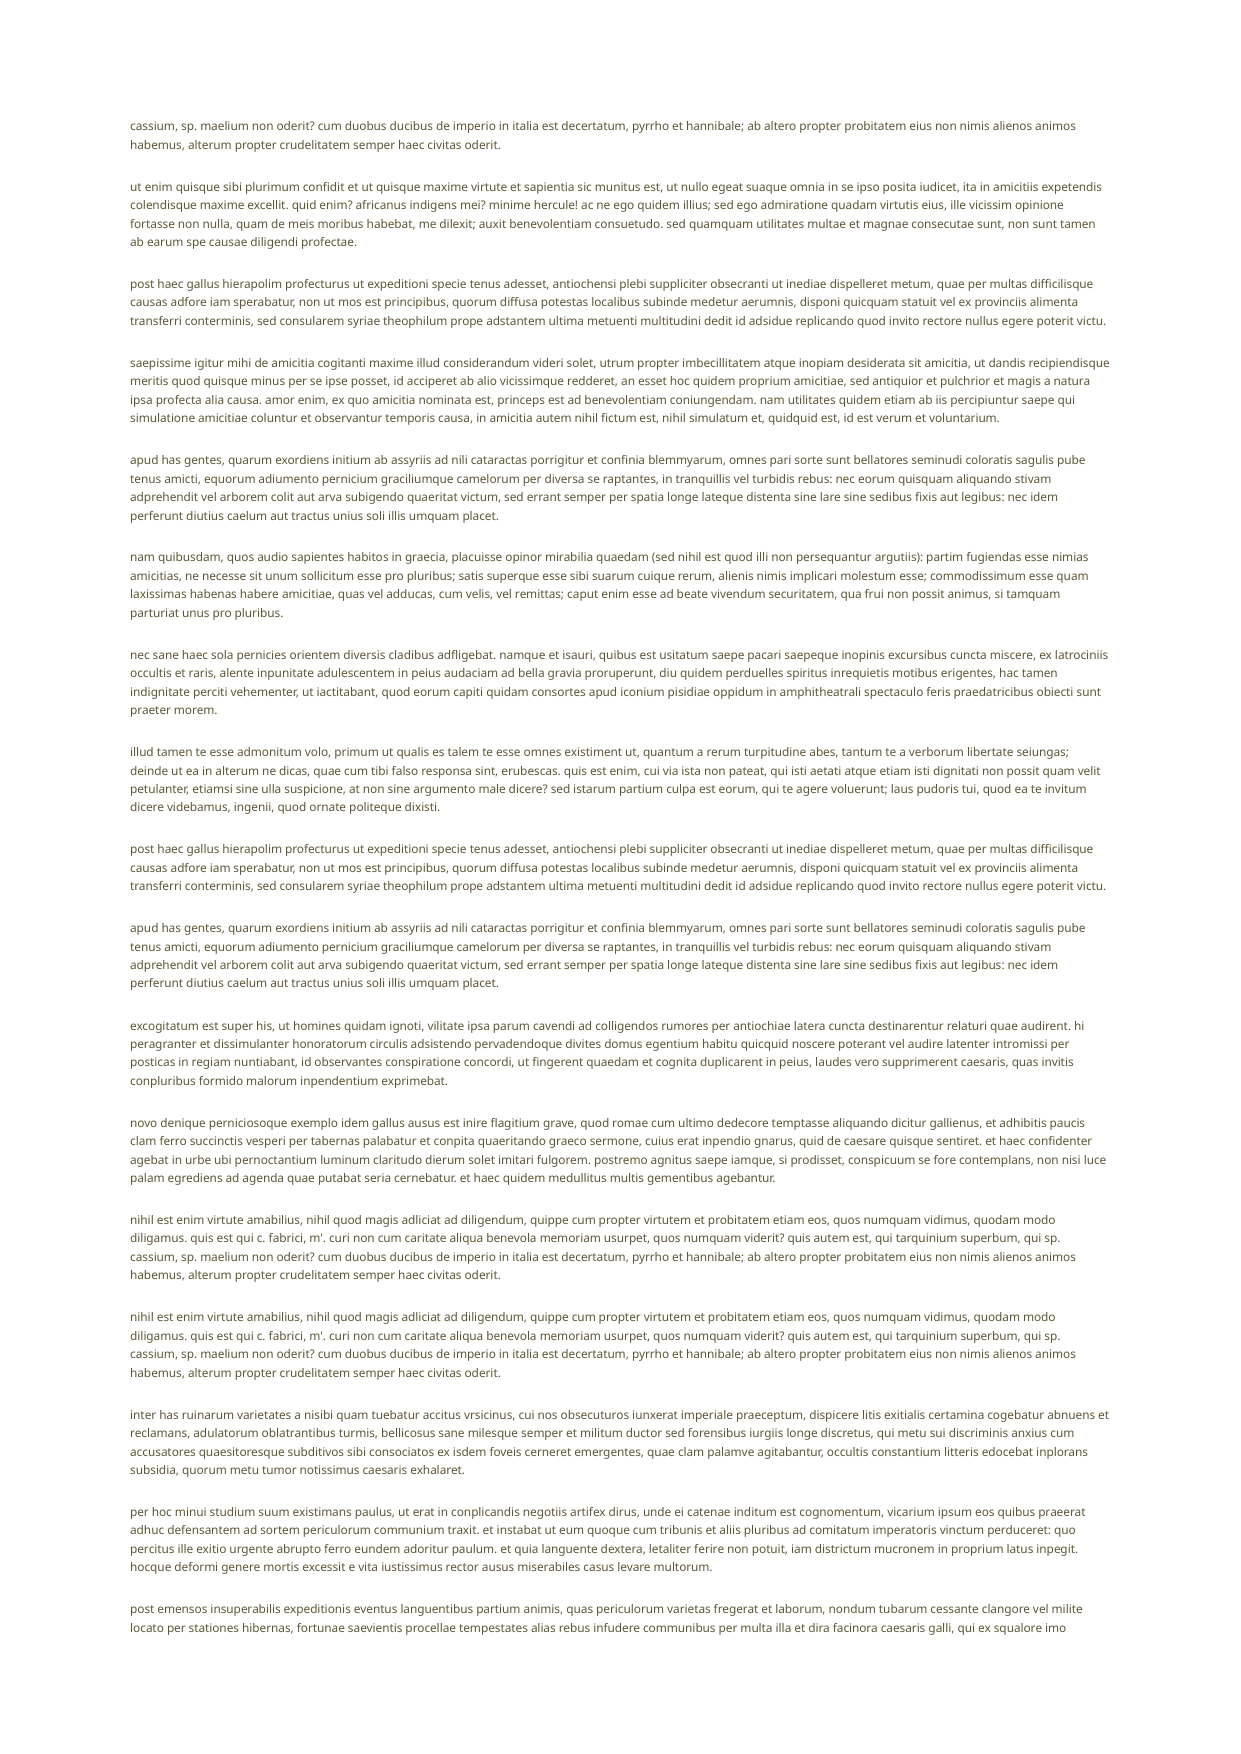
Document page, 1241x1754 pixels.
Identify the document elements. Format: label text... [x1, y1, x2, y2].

text post emensos insuperabilis expeditionis eventus languentibus partium animis, quas periculorum varietas fregerat et laborum, nondum tubarum cessante clangore vel milite locato per stationes hibernas, fortunae saevientis procellae tempestates alias rebus infudere communibus per multa illa et dira facinora caesaris galli, qui ex squalore imo [130, 1601, 1110, 1636]
text novo denique perniciosoque exemplo idem gallus ausus est inire flagitium grave, quod romae cum ultimo dedecore temptasse aliquando dicitur gallienus, et adhibitis paucis clam ferro succinctis vesperi per tabernas palabatur et conpita quaeritando graeco sermone, cuius erat inpendio gnarus, quid de caesare quisque sentiret. et haec confidenter agebat in urbe ubi pernoctantium luminum claritudo dierum solet imitari fulgorem. postremo agnitus saepe iamque, si prodisset, conspicuum se fore contemplans, non nisi luce palam egrediens ad agenda quae putabat seria cernebatur. et haec quidem medullitus multis gementibus agebantur. [130, 1114, 1110, 1186]
text apud has gentes, quarum exordiens initium ab assyriis ad nili cataractas porrigitur et confinia blemmyarum, omnes pari sorte sunt bellatores seminudi coloratis sagulis pube tenus amicti, equorum adiumento pernicium graciliumque camelorum per diversa se raptantes, in tranquillis vel turbidis rebus: nec eorum quisquam aliquando stivam adprehendit vel arborem colit aut arva subigendo quaeritat victum, sed errant semper per spatia longe lateque distenta sine lare sine sedibus fixis aut legibus: nec idem perferunt diutius caelum aut tractus unius soli illis umquam placet. [130, 920, 1110, 991]
text nam quibusdam, quos audio sapientes habitos in graecia, placuisse opinor mirabilia quaedam (sed nihil est quod illi non persequantur argutiis): partim fugiendas esse nimias amicitias, ne necesse sit unum sollicitum esse pro pluribus; satis superque esse sibi suarum cuique rerum, alienis nimis implicari molestum esse; commodissimum esse quam laxissimas habenas habere amicitiae, quas vel adducas, cum velis, vel remittas; caput enim esse ad beate vivendum securitatem, qua frui non possit animus, si tamquam parturiat unus pro pluribus. [130, 549, 1110, 621]
text saepissime igitur mihi de amicitia cogitanti maxime illud considerandum videri solet, utrum propter imbecillitatem atque inopiam desiderata sit amicitia, ut dandis recipiendisque meritis quod quisque minus per se ipse posset, id acciperet ab alio vicissimque redderet, an esset hoc quidem proprium amicitiae, sed antiquior et pulchrior et magis a natura ipsa profecta alia causa. amor enim, ex quo amicitia nominata est, princeps est ad benevolentiam coniungendam. nam utilitates quidem etiam ab iis percipiuntur saepe qui simulatione amicitiae coluntur et observantur temporis causa, in amicitia autem nihil fictum est, nihil simulatum et, quidquid est, id est verum et voluntarium. [130, 355, 1110, 426]
text nec sane haec sola pernicies orientem diversis cladibus adfligebat. namque et isauri, quibus est usitatum saepe pacari saepeque inopinis excursibus cuncta miscere, ex latrociniis occultis et raris, alente inpunitate adulescentem in peius audaciam ad bella gravia proruperunt, diu quidem perduelles spiritus inrequietis motibus erigentes, hac tamen indignitate perciti vehementer, ut iactitabant, quod eorum capiti quidam consortes apud iconium pisidiae oppidum in amphitheatrali spectaculo feris praedatricibus obiecti sunt praeter morem. [130, 647, 1110, 718]
text nihil est enim virtute amabilius, nihil quod magis adliciat ad diligendum, quippe cum propter virtutem et probitatem etiam eos, quos numquam vidimus, quodam modo diligamus. quis est qui c. fabrici, m'. curi non cum caritate aliqua benevola memoriam usurpet, quos numquam viderit? quis autem est, qui tarquinium superbum, qui sp. cassium, sp. maelium non oderit? cum duobus ducibus de imperio in italia est decertatum, pyrrho et hannibale; ab altero propter probitatem eius non nimis alienos animos habemus, alterum propter crudelitatem semper haec civitas oderit. [130, 1212, 1110, 1283]
text excogitatum est super his, ut homines quidam ignoti, vilitate ipsa parum cavendi ad colligendos rumores per antiochiae latera cuncta destinarentur relaturi quae audirent. hi peragranter et dissimulanter honoratorum circulis adsistendo pervadendoque divites domus egentium habitu quicquid noscere poterant vel audire latenter intromissi per posticas in regiam nuntiabant, id observantes conspiratione concordi, ut fingerent quaedam et cognita duplicarent in peius, laudes vero supprimerent caesaris, quas invitis conpluribus formido malorum inpendentium exprimebat. [130, 1017, 1110, 1089]
text ut enim quisque sibi plurimum confidit et ut quisque maxime virtute et sapientia sic munitus est, ut nullo egeat suaque omnia in se ipso posita iudicet, ita in amicitiis expetendis colendisque maxime excellit. quid enim? africanus indigens mei? minime hercule! ac ne ego quidem illius; sed ego admiratione quadam virtutis eius, ille vicissim opinione fortasse non nulla, quam de meis moribus habebat, me dilexit; auxit benevolentiam consuetudo. sed quamquam utilitates multae et magnae consecutae sunt, non sunt tamen ab earum spe causae diligendi profectae. [130, 178, 1110, 250]
text post haec gallus hierapolim profecturus ut expeditioni specie tenus adesset, antiochensi plebi suppliciter obsecranti ut inediae dispelleret metum, quae per multas difficilisque causas adfore iam sperabatur, non ut mos est principibus, quorum diffusa potestas localibus subinde medetur aerumnis, disponi quicquam statuit vel ex provinciis alimenta transferri conterminis, sed consularem syriae theophilum prope adstantem ultima metuenti multitudini dedit id adsidue replicando quod invito rectore nullus egere poterit victu. [130, 276, 1110, 329]
text nihil est enim virtute amabilius, nihil quod magis adliciat ad diligendum, quippe cum propter virtutem et probitatem etiam eos, quos numquam vidimus, quodam modo diligamus. quis est qui c. fabrici, m'. curi non cum caritate aliqua benevola memoriam usurpet, quos numquam viderit? quis autem est, qui tarquinium superbum, qui sp. cassium, sp. maelium non oderit? cum duobus ducibus de imperio in italia est decertatum, pyrrho et hannibale; ab altero propter probitatem eius non nimis alienos animos habemus, alterum propter crudelitatem semper haec civitas oderit. [130, 1309, 1110, 1381]
text post haec gallus hierapolim profecturus ut expeditioni specie tenus adesset, antiochensi plebi suppliciter obsecranti ut inediae dispelleret metum, quae per multas difficilisque causas adfore iam sperabatur, non ut mos est principibus, quorum diffusa potestas localibus subinde medetur aerumnis, disponi quicquam statuit vel ex provinciis alimenta transferri conterminis, sed consularem syriae theophilum prope adstantem ultima metuenti multitudini dedit id adsidue replicando quod invito rectore nullus egere poterit victu. [130, 841, 1110, 894]
text inter has ruinarum varietates a nisibi quam tuebatur accitus vrsicinus, cui nos obsecuturos iunxerat imperiale praeceptum, dispicere litis exitialis certamina cogebatur abnuens et reclamans, adulatorum oblatrantibus turmis, bellicosus sane milesque semper et militum ductor sed forensibus iurgiis longe discretus, qui metu sui discriminis anxius cum accusatores quaesitoresque subditivos sibi consociatos ex isdem foveis cerneret emergentes, quae clam palamve agitabantur, occultis constantium litteris edocebat inplorans subsidia, quorum metu tumor notissimus caesaris exhalaret. [130, 1406, 1110, 1478]
text illud tamen te esse admonitum volo, primum ut qualis es talem te esse omnes existiment ut, quantum a rerum turpitudine abes, tantum te a verborum libertate seiungas; deinde ut ea in alterum ne dicas, quae cum tibi falso responsa sint, erubescas. quis est enim, cui via ista non pateat, qui isti aetati atque etiam isti dignitati non possit quam velit petulanter, etiamsi sine ulla suspicione, at non sine argumento male dicere? sed istarum partium culpa est eorum, qui te agere voluerunt; laus pudoris tui, quod ea te invitum dicere videbamus, ingenii, quod ornate politeque dixisti. [130, 744, 1110, 815]
text per hoc minui studium suum existimans paulus, ut erat in conplicandis negotiis artifex dirus, unde ei catenae inditum est cognomentum, vicarium ipsum eos quibus praeerat adhuc defensantem ad sortem periculorum communium traxit. et instabat ut eum quoque cum tribunis et aliis pluribus ad comitatum imperatoris vinctum perduceret: quo percitus ille exitio urgente abrupto ferro eundem adoritur paulum. et quia languente dextera, letaliter ferire non potuit, iam districtum mucronem in proprium latus inpegit. hocque deformi genere mortis excessit e vita iustissimus rector ausus miserabiles casus levare multorum. [130, 1504, 1110, 1575]
text cassium, sp. maelium non oderit? cum duobus ducibus de imperio in italia est decertatum, pyrrho et hannibale; ab altero propter probitatem eius non nimis alienos animos habemus, alterum propter crudelitatem semper haec civitas oderit. [130, 118, 1110, 153]
text apud has gentes, quarum exordiens initium ab assyriis ad nili cataractas porrigitur et confinia blemmyarum, omnes pari sorte sunt bellatores seminudi coloratis sagulis pube tenus amicti, equorum adiumento pernicium graciliumque camelorum per diversa se raptantes, in tranquillis vel turbidis rebus: nec eorum quisquam aliquando stivam adprehendit vel arborem colit aut arva subigendo quaeritat victum, sed errant semper per spatia longe lateque distenta sine lare sine sedibus fixis aut legibus: nec idem perferunt diutius caelum aut tractus unius soli illis umquam placet. [130, 452, 1110, 523]
